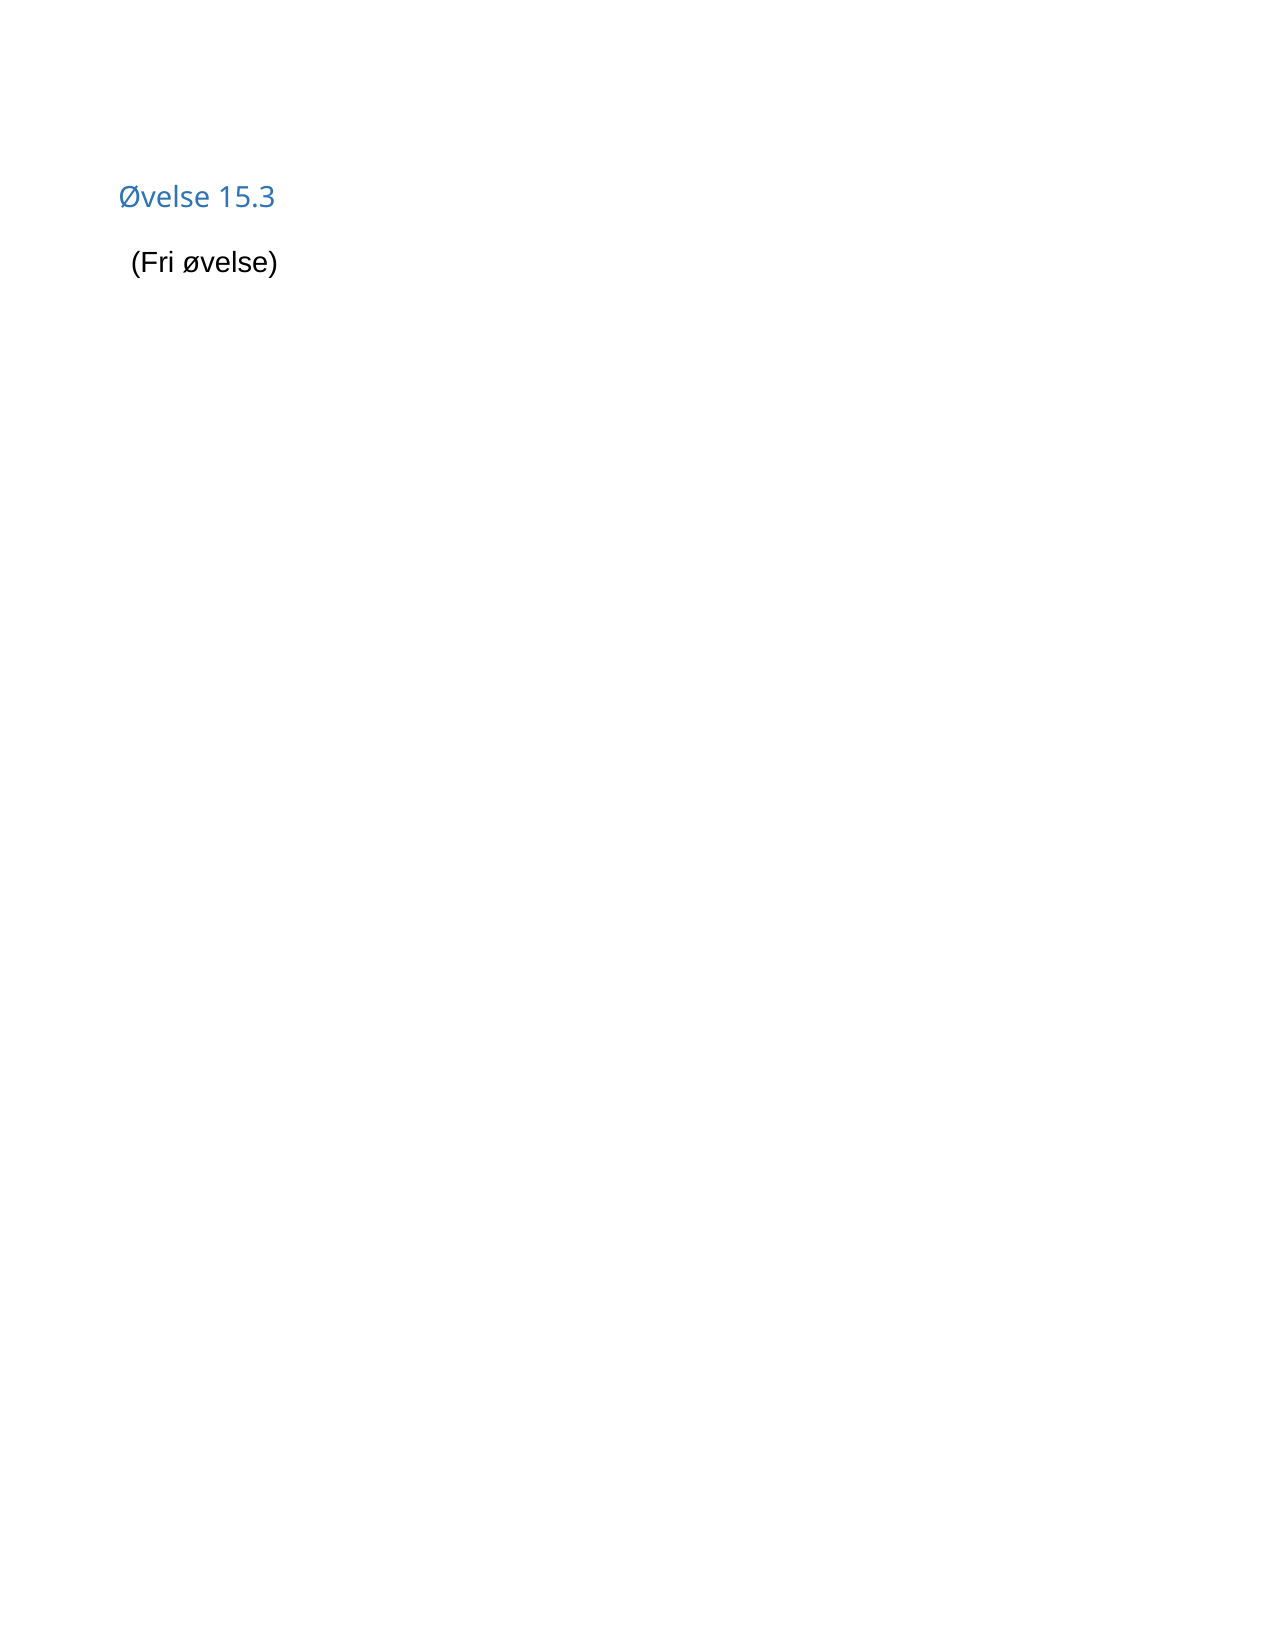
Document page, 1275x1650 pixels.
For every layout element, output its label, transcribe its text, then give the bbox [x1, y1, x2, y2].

text (Fri øvelse) [118, 216, 1157, 278]
subtitle Øvelse 15.3 [118, 176, 1157, 216]
